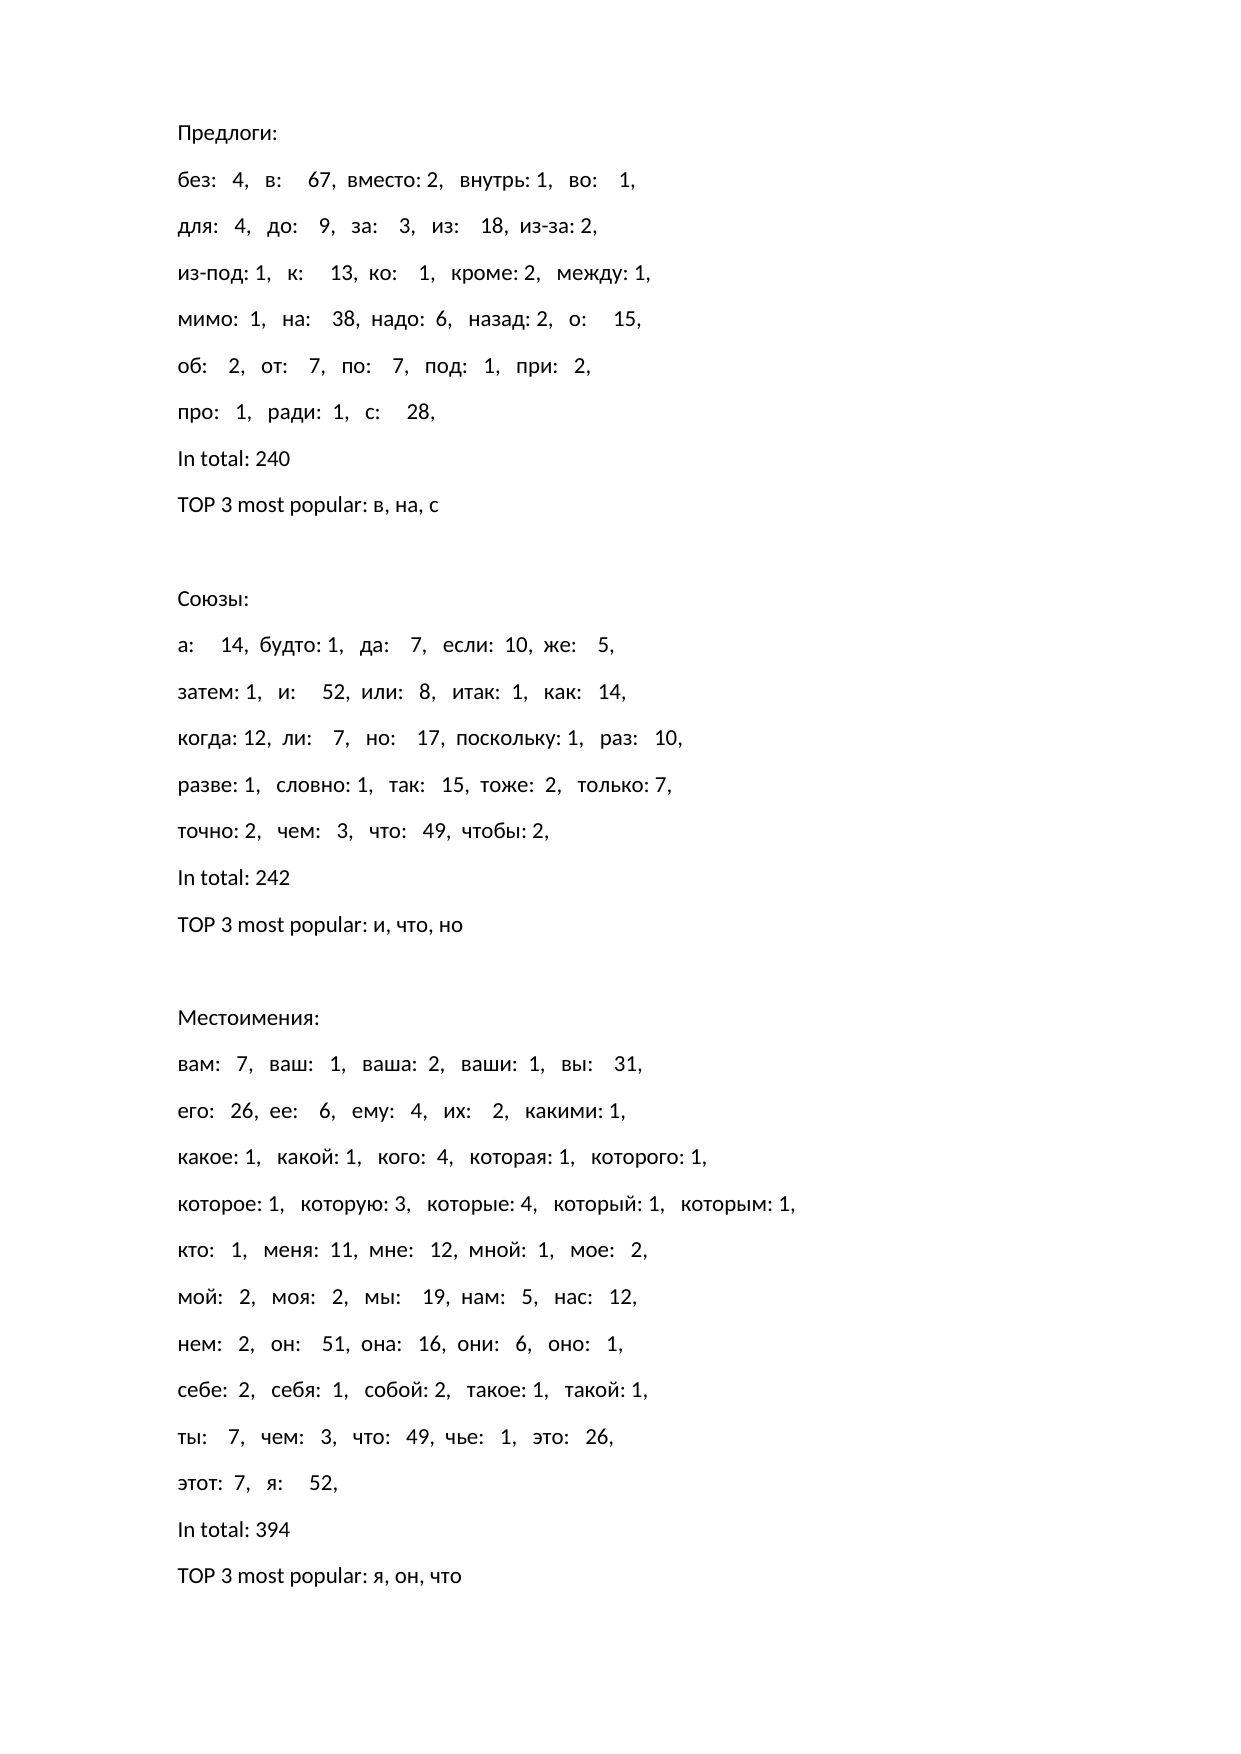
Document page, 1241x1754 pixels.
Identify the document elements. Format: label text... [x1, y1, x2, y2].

text а: 14, будто: 1, да: 7, если: 10, же: 5, [177, 630, 1152, 658]
text себе: 2, себя: 1, собой: 2, такое: 1, такой: 1, [177, 1375, 1152, 1403]
text про: 1, ради: 1, с: 28, [177, 397, 1152, 426]
text ты: 7, чем: 3, что: 49, чье: 1, это: 26, [177, 1422, 1152, 1450]
text точно: 2, чем: 3, что: 49, чтобы: 2, [177, 817, 1152, 844]
text для: 4, до: 9, за: 3, из: 18, из-за: 2, [177, 211, 1152, 239]
text In total: 394 [177, 1515, 1152, 1543]
text когда: 12, ли: 7, но: 17, поскольку: 1, раз: 10, [177, 723, 1152, 751]
text без: 4, в: 67, вместо: 2, внутрь: 1, во: 1, [177, 165, 1152, 193]
text этот: 7, я: 52, [177, 1468, 1152, 1496]
text In total: 242 [177, 863, 1152, 891]
text вам: 7, ваш: 1, ваша: 2, ваши: 1, вы: 31, [177, 1049, 1152, 1077]
text Союзы: [177, 584, 1152, 612]
text его: 26, ее: 6, ему: 4, их: 2, какими: 1, [177, 1096, 1152, 1124]
text Местоимения: [177, 1003, 1152, 1031]
text какое: 1, какой: 1, кого: 4, которая: 1, которого: 1, [177, 1142, 1152, 1171]
text In total: 240 [177, 444, 1152, 472]
text TOP 3 most popular: в, на, с [177, 491, 1152, 519]
text кто: 1, меня: 11, мне: 12, мной: 1, мое: 2, [177, 1236, 1152, 1264]
text об: 2, от: 7, по: 7, под: 1, при: 2, [177, 351, 1152, 379]
text мимо: 1, на: 38, надо: 6, назад: 2, о: 15, [177, 304, 1152, 332]
text нем: 2, он: 51, она: 16, они: 6, оно: 1, [177, 1329, 1152, 1357]
text затем: 1, и: 52, или: 8, итак: 1, как: 14, [177, 677, 1152, 705]
text которое: 1, которую: 3, которые: 4, который: 1, которым: 1, [177, 1189, 1152, 1217]
text TOP 3 most popular: и, что, но [177, 910, 1152, 938]
text разве: 1, словно: 1, так: 15, тоже: 2, только: 7, [177, 770, 1152, 798]
text TOP 3 most popular: я, он, что [177, 1562, 1152, 1589]
text мой: 2, моя: 2, мы: 19, нам: 5, нас: 12, [177, 1282, 1152, 1310]
text Предлоги: [177, 118, 1152, 146]
text из-под: 1, к: 13, ко: 1, кроме: 2, между: 1, [177, 258, 1152, 286]
